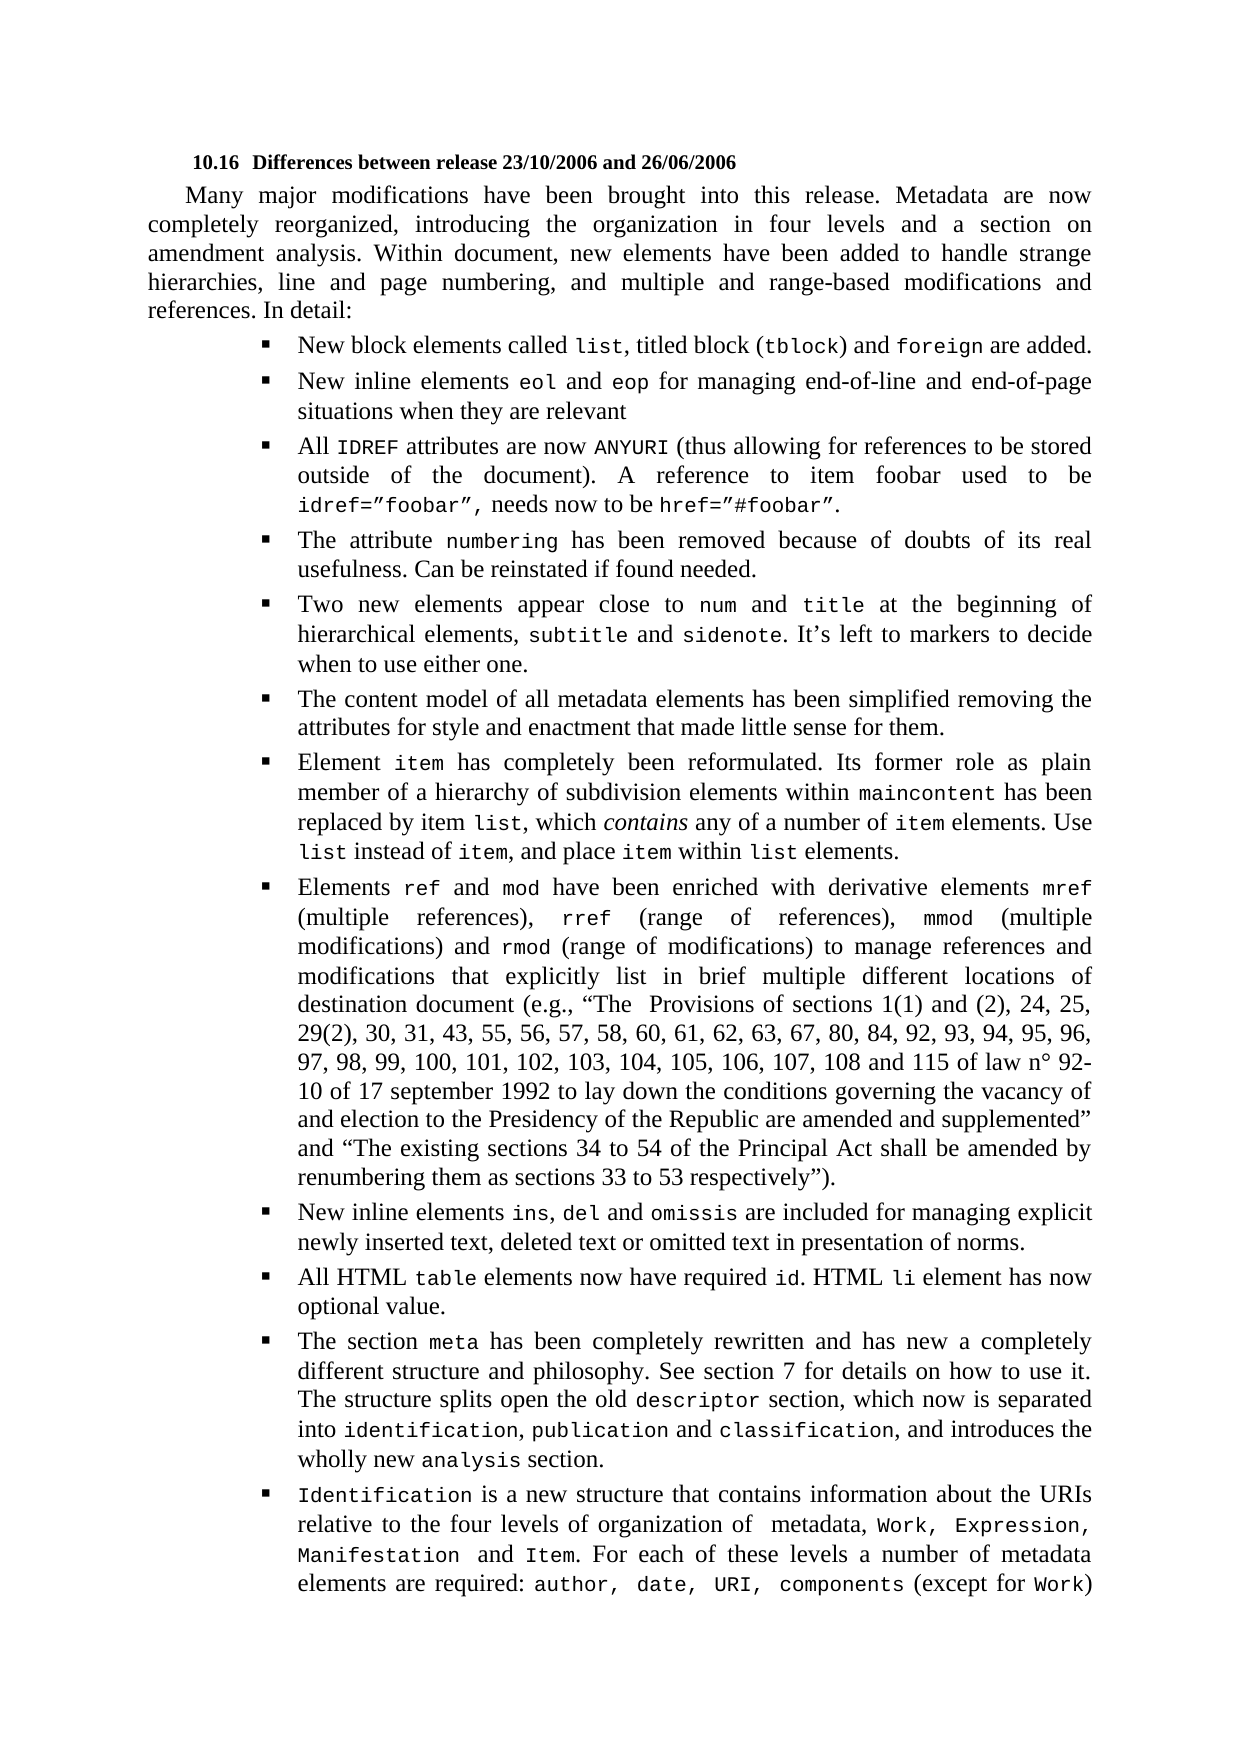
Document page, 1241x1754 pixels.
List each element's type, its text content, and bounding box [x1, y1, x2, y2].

list New block elements called list, titled block (tblock) and foreign are added. [260, 330, 1092, 360]
list Element item has completely been reformulated. Its former role as plain member of a hierarchy of subdivision elements within maincontent has been replaced by item list, which contains any of a number of item elements. Use list instead of item, and place item within list elements. [260, 747, 1092, 866]
list New inline elements ins, del and omissis are included for managing explicit newly inserted text, deleted text or omitted text in presentation of norms. [260, 1197, 1092, 1255]
list All HTML table elements now have required id. HTML li element has now optional value. [260, 1262, 1092, 1320]
list The attribute numbering has been removed because of doubts of its real usefulness. Can be reinstated if found needed. [260, 525, 1092, 583]
list Elements ref and mod have been enriched with derivative elements mref (multiple references), rref (range of references), mmod (multiple modifications) and rmod (range of modifications) to manage references and modifications that explicitly list in brief multiple different locations of destination document (e.g., “The Provisions of sections 1(1) and (2), 24, 25, 29(2), 30, 31, 43, 55, 56, 57, 58, 60, 61, 62, 63, 67, 80, 84, 92, 93, 94, 95, 96, 97, 98, 99, 100, 101, 102, 103, 104, 105, 106, 107, 108 and 115 of law n° 92-10 of 17 september 1992 to lay down the conditions governing the vacancy of and election to the Presidency of the Republic are amended and supplemented” and “The existing sections 34 to 54 of the Principal Act shall be amended by renumbering them as sections 33 to 53 respectively”). [260, 872, 1092, 1191]
list New inline elements eol and eop for managing end-of-line and end-of-page situations when they are relevant [260, 366, 1092, 424]
list Two new elements appear close to num and title at the beginning of hierarchical elements, subtitle and sidenote. It’s left to markers to decide when to use either one. [260, 589, 1092, 677]
list All IDREF attributes are now ANYURI (thus allowing for references to be stored outside of the document). A reference to item foobar used to be idref=”foobar”, needs now to be href=”#foobar”. [260, 431, 1092, 519]
list The section meta has been completely rewritten and has new a completely different structure and philosophy. See section 7 for details on how to use it. The structure splits open the old descriptor section, which now is separated into identification, publication and classification, and introduces the wholly new analysis section. [260, 1326, 1092, 1473]
list Identification is a new structure that contains information about the URIs relative to the four levels of organization of metadata, Work, Expression, Manifestation and Item. For each of these levels a number of metadata elements are required: author, date, URI, components (except for Work) [260, 1479, 1092, 1598]
text Many major modifications have been brought into this release. Metadata are now completely reorganized, introducing the organization in four levels and a section on amendment analysis. Within document, new elements have been added to handle strange hierarchies, line and page numbering, and multiple and range-based modifications and references. In detail: [148, 180, 1092, 324]
list The content model of all metadata elements has been simplified removing the attributes for style and enactment that made little sense for them. [260, 684, 1092, 741]
subtitle Differences between release 23/10/2006 and 26/06/2006 [192, 150, 1092, 174]
